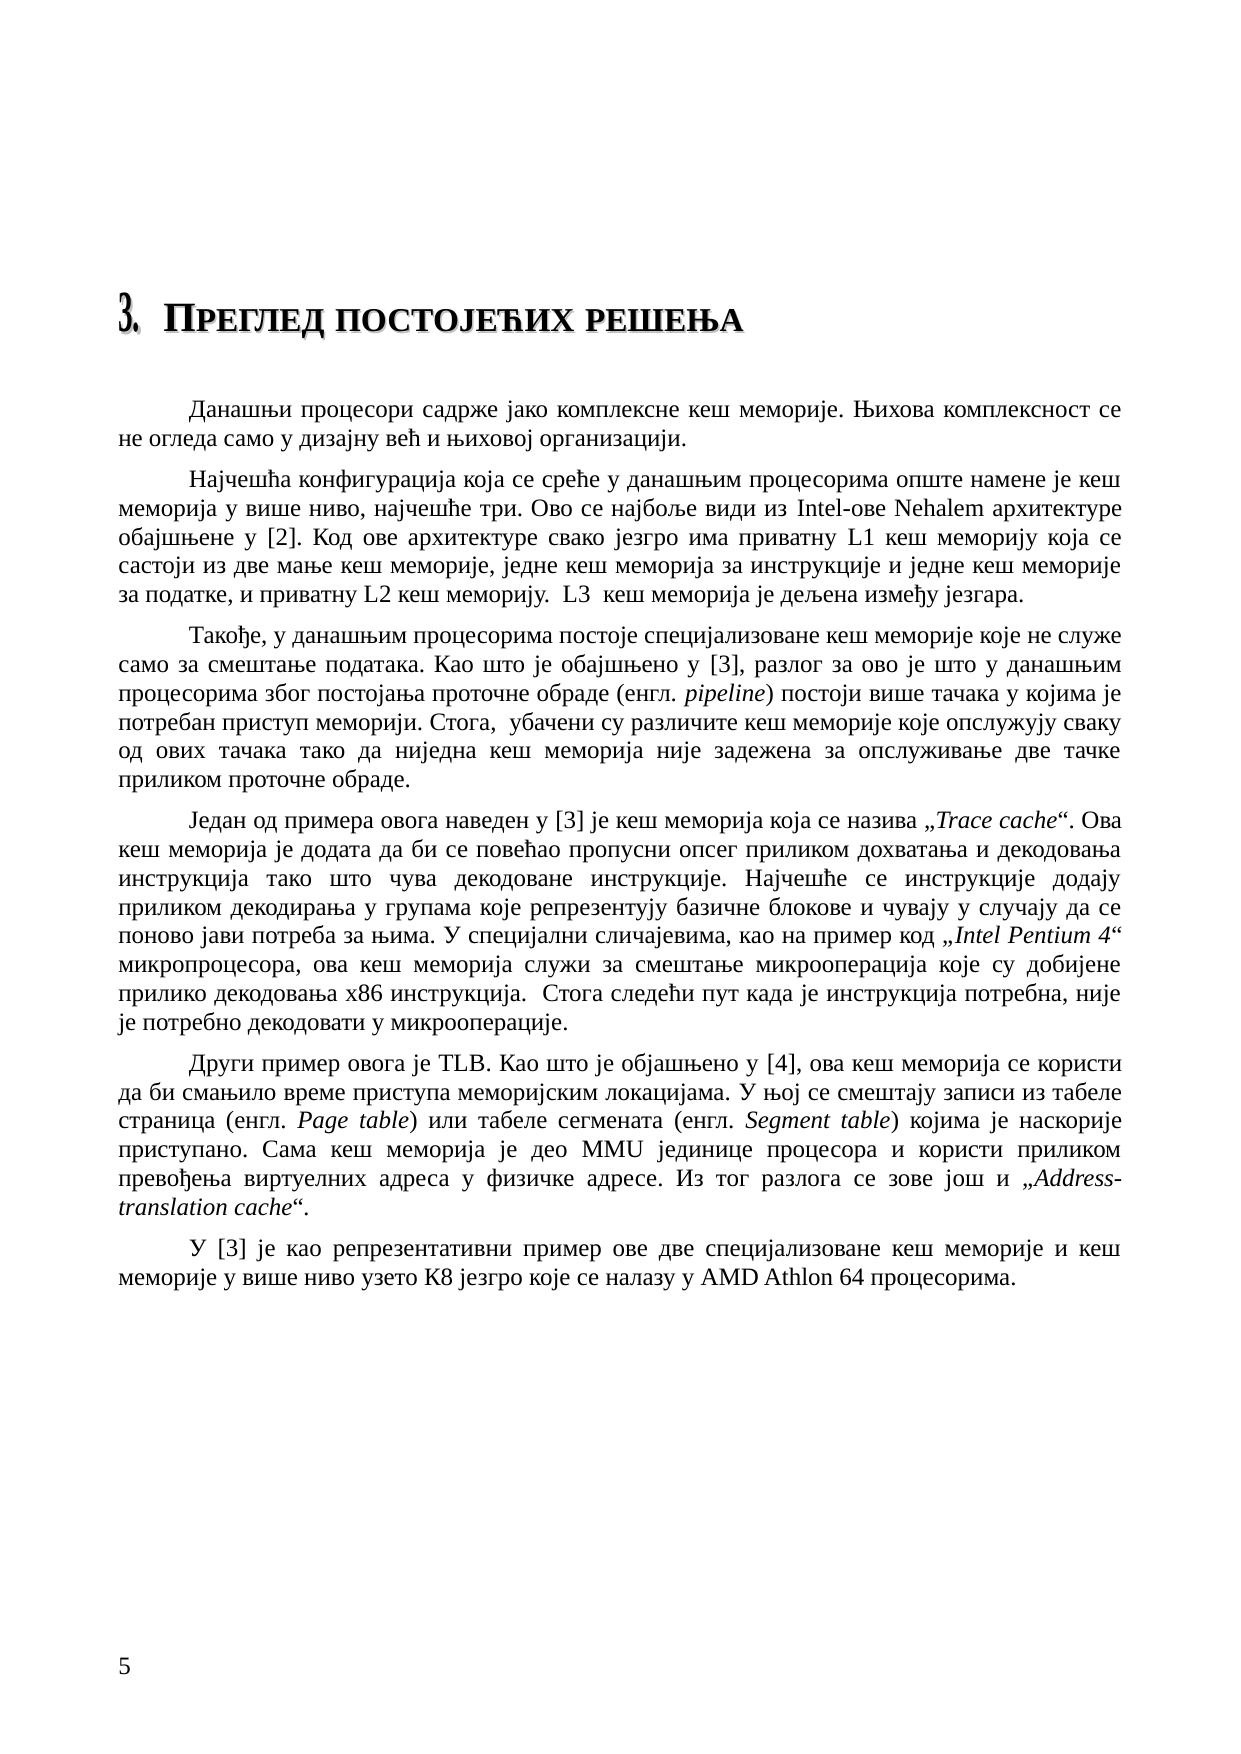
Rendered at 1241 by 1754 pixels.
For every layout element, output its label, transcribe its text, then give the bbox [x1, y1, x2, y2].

subtitle Преглед постојећих решења [118, 277, 1122, 344]
text Други пример овога је TLB. Као што је објашњено у [4], ова кеш меморија се користи да би смањило време приступа меморијским локацијама. У њој се смештају записи из табеле страница (енгл. Page table) или табеле сегмената (енгл. Segment table) којима је наскорије приступано. Сама кеш меморија је део MMU јединице процесора и користи приликом превођења виртуелних адреса у физичке адресе. Из тог разлога се зове још и „Address-translation cache“. [118, 1048, 1122, 1221]
text Један од примера овога наведен у [3] је кеш меморија која се назива „Trace cache“. Ова кеш меморија је додата да би се повећао пропусни опсег приликом дохватања и декодовања инструкција тако што чува декодоване инструкције. Најчешће се инструкције додају приликом декодирања у групама које репрезентују базичне блокове и чувају у случају да се поново јави потреба за њима. У специјални сличајевима, као на пример код „Intel Pentium 4“ микропроцесора, ова кеш меморија служи за смештање микрооперација које су добијене прилико декодовања x86 инструкција. Стога следећи пут када је инструкција потребна, није је потребно декодовати у микрооперације. [118, 806, 1122, 1036]
text Данашњи процесори садрже јако комплексне кеш меморије. Њихова комплексност се не огледа само у дизајну већ и њиховој организацији. [118, 394, 1122, 452]
text Такође, у данашњим процесорима постоје специјализоване кеш меморије које не служе само за смештање података. Као што је обајшњено у [3], разлог за ово је што у данашњим процесорима због постојања проточне обраде (енгл. pipeline) постоји више тачака у којима је потребан приступ меморији. Стога, убачени су различите кеш меморије које опслужују сваку од ових тачака тако да ниједна кеш меморија није задежена за опслуживање две тачке приликом проточне обраде. [118, 621, 1122, 793]
text Најчешћа конфигурација која се среће у данашњим процесорима опште намене је кеш меморија у више ниво, најчешће три. Ово се најбоље види из Intel-ове Nehalem архитектуре обајшњене у [2]. Код ове архитектуре свако језгро има приватну L1 кеш меморију која се састоји из две мање кеш меморије, једне кеш меморија за инструкције и једне кеш меморије за податке, и приватну L2 кеш меморију. L3 кеш меморија је дељена између језгара. [118, 464, 1122, 608]
text У [3] је као репрезентативни пример ове две специјализоване кеш меморије и кеш меморије у више ниво узето К8 језгро које се налазу у AMD Athlon 64 процесорима. [118, 1233, 1122, 1291]
